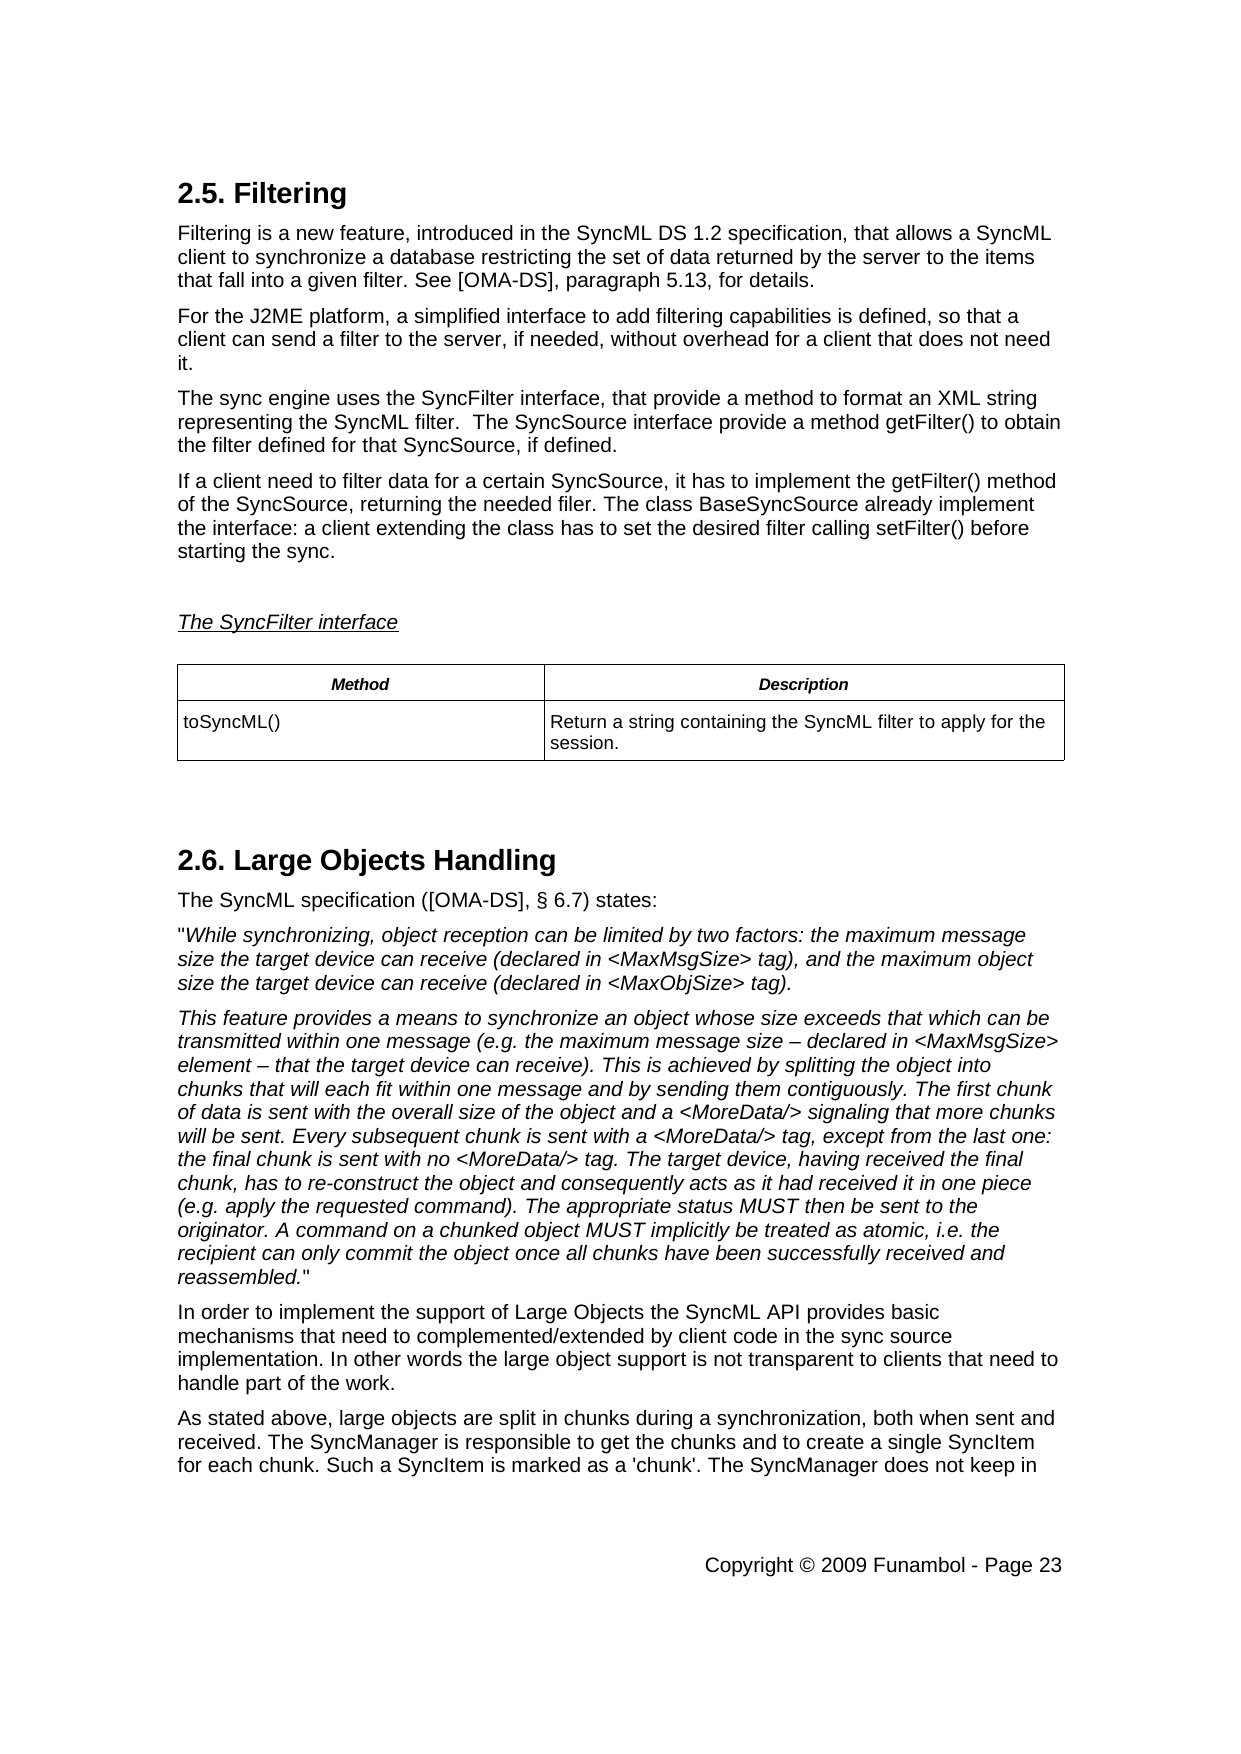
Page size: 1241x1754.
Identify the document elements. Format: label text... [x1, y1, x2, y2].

text In order to implement the support of Large Objects the SyncML API provides basic mechanisms that need to complemented/extended by client code in the sync source implementation. In other words the large object support is not transparent to clients that need to handle part of the work. [177, 1301, 1063, 1395]
table_header Method [178, 665, 544, 700]
text The sync engine uses the SyncFilter interface, that provide a method to format an XML string representing the SyncML filter. The SyncSource interface provide a method getFilter() to obtain the filter defined for that SyncSource, if defined. [177, 387, 1063, 457]
text As stated above, large objects are split in chunks during a synchronization, both when sent and received. The SyncManager is responsible to get the chunks and to create a single SyncItem for each chunk. Such a SyncItem is marked as a 'chunk'. The SyncManager does not keep in [177, 1407, 1063, 1477]
subtitle Filtering [177, 177, 1063, 210]
text If a client need to filter data for a certain SyncSource, it has to implement the getFilter() method of the SyncSource, returning the needed filer. The class BaseSyncSource already implement the interface: a client extending the class has to set the desired filter calling setFilter() before starting the sync. [177, 469, 1063, 563]
text The SyncFilter interface [177, 611, 1063, 634]
table_header Description [545, 665, 1064, 700]
table_cell Return a string containing the SyncML filter to apply for the session. [545, 701, 1064, 760]
text The SyncML specification ([OMA-DS], § 6.7) states: [177, 888, 1063, 912]
text This feature provides a means to synchronize an object whose size exceeds that which can be transmitted within one message (e.g. the maximum message size – declared in <MaxMsgSize> element – that the target device can receive). This is achieved by splitting the object into chunks that will each fit within one message and by sending them contiguously. The first chunk of data is sent with the overall size of the object and a <MoreData/> signaling that more chunks will be sent. Every subsequent chunk is sent with a <MoreData/> tag, except from the last one: the final chunk is sent with no <MoreData/> tag. The target device, having received the final chunk, has to re-construct the object and consequently acts as it had received it in one piece (e.g. apply the requested command). The appropriate status MUST then be sent to the originator. A command on a chunked object MUST implicitly be treated as atomic, i.e. the recipient can only commit the object once all chunks have been successfully received and reassembled." [177, 1006, 1063, 1289]
text "While synchronizing, object reception can be limited by two factors: the maximum message size the target device can receive (declared in <MaxMsgSize> tag), and the maximum object size the target device can receive (declared in <MaxObjSize> tag). [177, 924, 1063, 994]
text Filtering is a new feature, introduced in the SyncML DS 1.2 specification, that allows a SyncML client to synchronize a database restricting the set of data returned by the server to the items that fall into a given filter. See [OMA-DS], paragraph 5.13, for details. [177, 222, 1063, 292]
table_cell toSyncML() [178, 701, 544, 760]
text For the J2ME platform, a simplified interface to add filtering capabilities is defined, so that a client can send a filter to the server, if needed, without overhead for a client that does not need it. [177, 304, 1063, 375]
subtitle Large Objects Handling [177, 844, 1063, 876]
